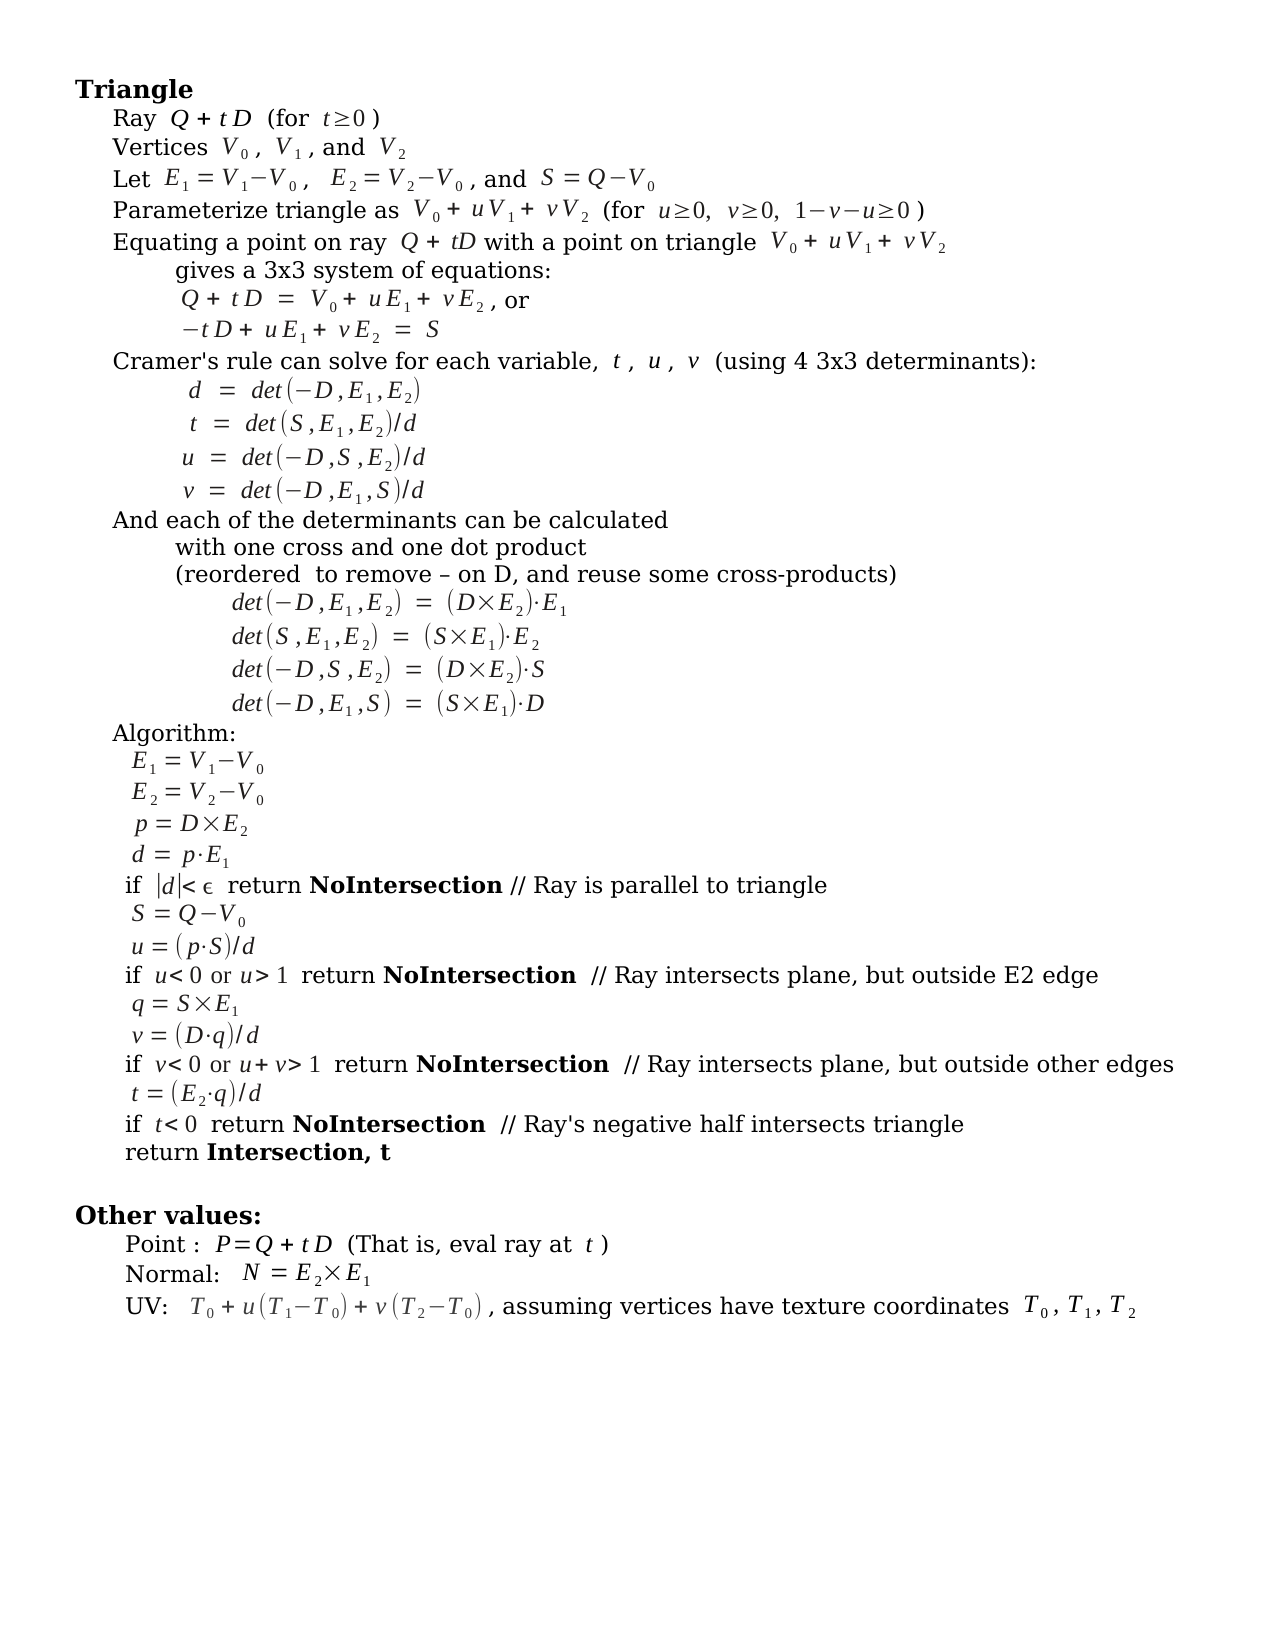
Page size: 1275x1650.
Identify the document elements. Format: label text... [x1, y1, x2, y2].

text with one cross and one dot product [112, 534, 1200, 561]
text Ray (for ) [112, 104, 1200, 132]
text gives a 3x3 system of equations: [112, 258, 1200, 284]
text Normal: [112, 1259, 1200, 1291]
text if return NoIntersection // Ray intersects plane, but outside other edges [112, 1051, 1200, 1078]
text if return NoIntersection // Ray's negative half intersects triangle [112, 1111, 1200, 1138]
text Point : (That is, eval ray at ) [112, 1231, 1200, 1259]
text Cramer's rule can solve for each variable, , , (using 4 3x3 determinants): [112, 347, 1200, 375]
text Let , , and [112, 164, 1200, 195]
text Algorithm: [112, 720, 1200, 746]
text , or [112, 284, 1200, 316]
subtitle Other values: [75, 1201, 1200, 1231]
text return Intersection, t [112, 1138, 1200, 1165]
text (reordered to remove – on D, and reuse some cross-products) [112, 561, 1200, 588]
text Vertices , , and [112, 132, 1200, 164]
text Parameterize triangle as (for ) [112, 195, 1200, 226]
text if return NoIntersection // Ray is parallel to triangle [112, 872, 1200, 900]
text UV: , assuming vertices have texture coordinates [112, 1291, 1200, 1349]
text if return NoIntersection // Ray intersects plane, but outside E2 edge [112, 961, 1200, 989]
subtitle Triangle [75, 75, 1200, 104]
text And each of the determinants can be calculated [112, 507, 1200, 534]
text Equating a point on ray with a point on triangle [112, 226, 1200, 258]
